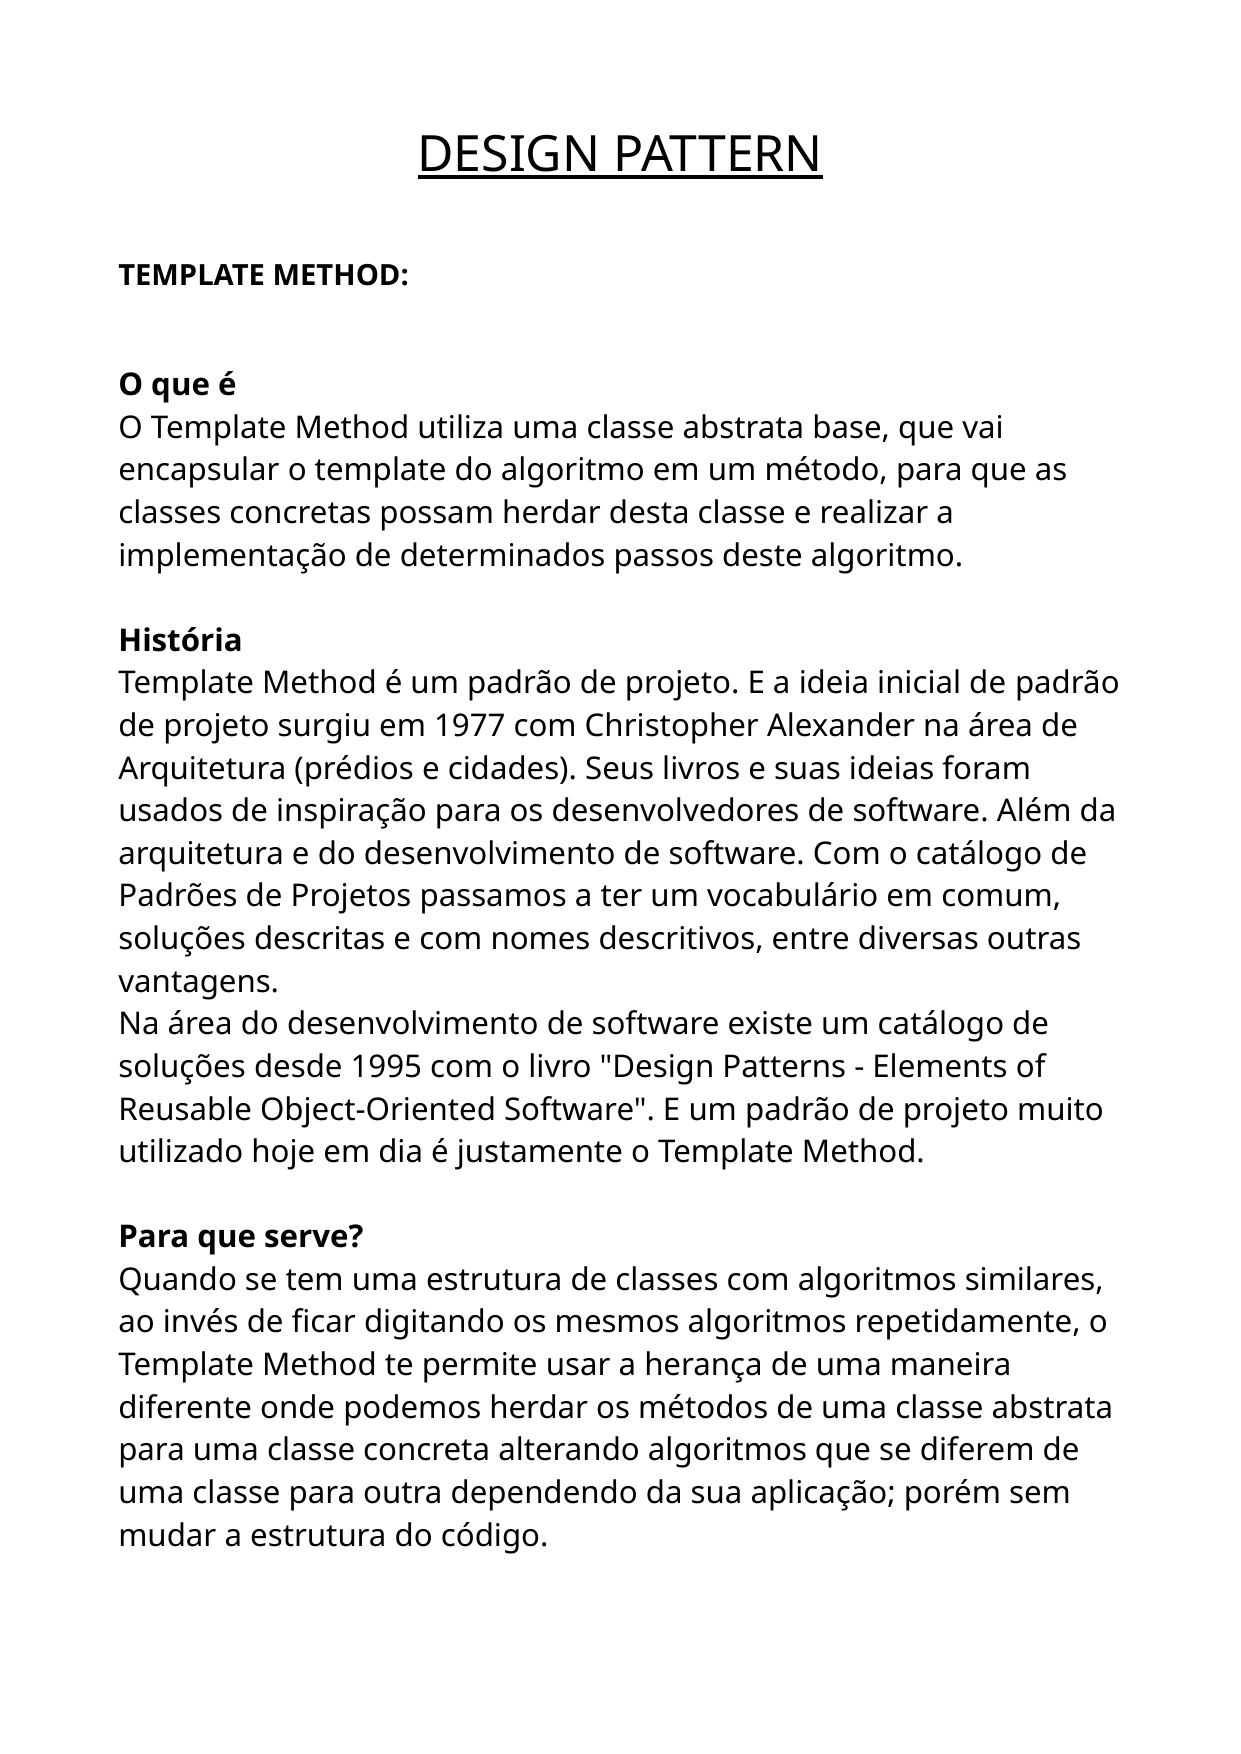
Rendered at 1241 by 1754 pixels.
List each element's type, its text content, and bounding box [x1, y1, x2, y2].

text Quando se tem uma estrutura de classes com algoritmos similares, ao invés de ficar digitando os mesmos algoritmos repetidamente, o Template Method te permite usar a herança de uma maneira diferente onde podemos herdar os métodos de uma classe abstrata para uma classe concreta alterando algoritmos que se diferem de uma classe para outra dependendo da sua aplicação; porém sem mudar a estrutura do código. [118, 1257, 1122, 1555]
text O Template Method utiliza uma classe abstrata base, que vai encapsular o template do algoritmo em um método, para que as classes concretas possam herdar desta classe e realizar a implementação de determinados passos deste algoritmo. [118, 405, 1122, 575]
text O que é [118, 362, 1122, 405]
text História [118, 618, 1122, 660]
text Para que serve? [118, 1214, 1122, 1257]
text TEMPLATE METHOD: [118, 254, 1122, 294]
text DESIGN PATTERN [118, 118, 1122, 186]
text Na área do desenvolvimento de software existe um catálogo de soluções desde 1995 com o livro "Design Patterns - Elements of Reusable Object-Oriented Software". E um padrão de projeto muito utilizado hoje em dia é justamente o Template Method. [118, 1001, 1122, 1172]
text Template Method é um padrão de projeto. E a ideia inicial de padrão de projeto surgiu em 1977 com Christopher Alexander na área de Arquitetura (prédios e cidades). Seus livros e suas ideias foram usados de inspiração para os desenvolvedores de software. Além da arquitetura e do desenvolvimento de software. Com o catálogo de Padrões de Projetos passamos a ter um vocabulário em comum, soluções descritas e com nomes descritivos, entre diversas outras vantagens. [118, 660, 1122, 1001]
